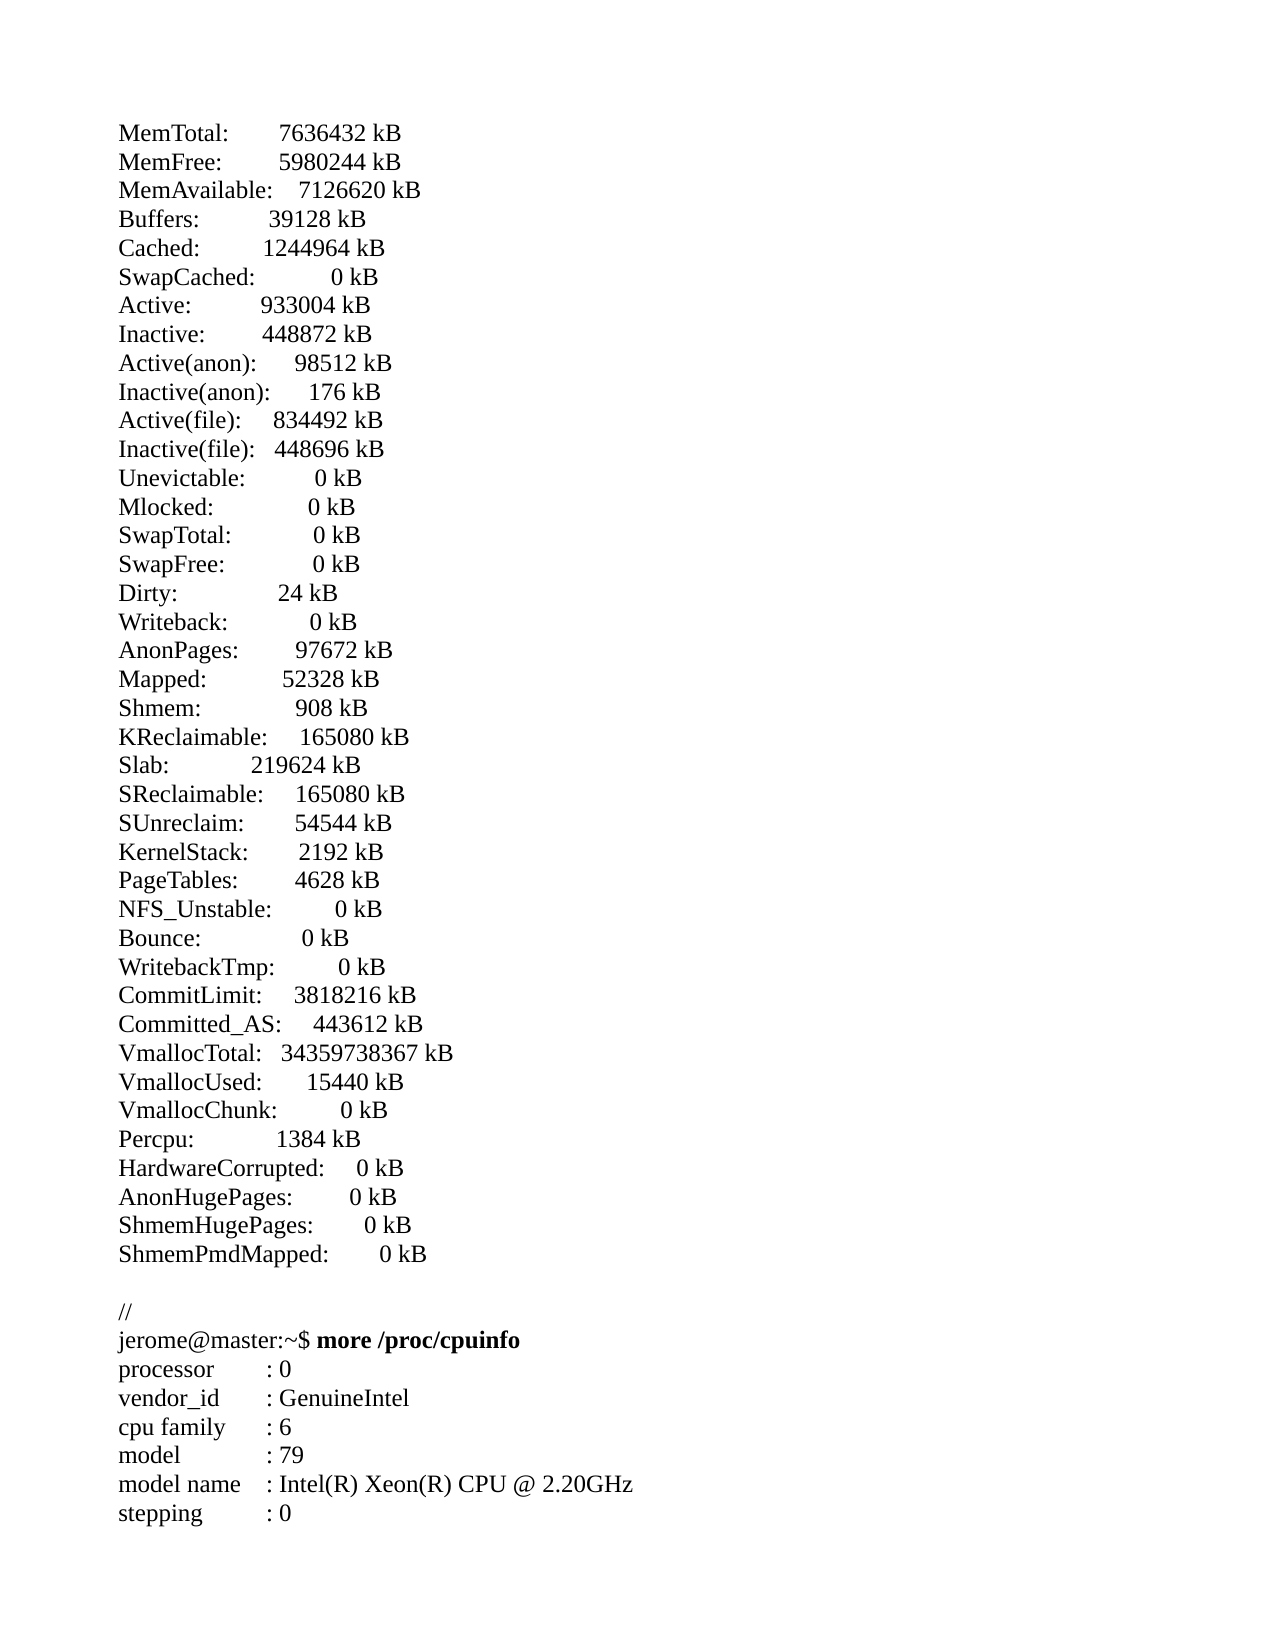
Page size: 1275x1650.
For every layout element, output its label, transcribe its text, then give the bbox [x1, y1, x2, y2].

text AnonHugePages: 0 kB [118, 1182, 1157, 1211]
text model name : Intel(R) Xeon(R) CPU @ 2.20GHz [118, 1469, 1157, 1498]
text Buffers: 39128 kB [118, 204, 1157, 233]
text jerome@master:~$ more /proc/cpuinfo [118, 1326, 1157, 1354]
text Inactive(file): 448696 kB [118, 434, 1157, 463]
text KReclaimable: 165080 kB [118, 722, 1157, 751]
text processor : 0 [118, 1354, 1157, 1383]
text Mapped: 52328 kB [118, 664, 1157, 693]
text VmallocChunk: 0 kB [118, 1096, 1157, 1124]
text SwapFree: 0 kB [118, 549, 1157, 578]
text // [118, 1297, 1157, 1326]
text SUnreclaim: 54544 kB [118, 808, 1157, 837]
text cpu family : 6 [118, 1412, 1157, 1441]
text MemTotal: 7636432 kB [118, 118, 1157, 147]
text ShmemHugePages: 0 kB [118, 1211, 1157, 1239]
text ShmemPmdMapped: 0 kB [118, 1239, 1157, 1268]
text WritebackTmp: 0 kB [118, 952, 1157, 981]
text vendor_id : GenuineIntel [118, 1383, 1157, 1412]
text Committed_AS: 443612 kB [118, 1009, 1157, 1038]
text SReclaimable: 165080 kB [118, 779, 1157, 808]
text Percpu: 1384 kB [118, 1124, 1157, 1153]
text Shmem: 908 kB [118, 693, 1157, 722]
text Active(anon): 98512 kB [118, 348, 1157, 377]
text Cached: 1244964 kB [118, 233, 1157, 262]
text Mlocked: 0 kB [118, 492, 1157, 521]
text Unevictable: 0 kB [118, 463, 1157, 492]
text Active(file): 834492 kB [118, 406, 1157, 434]
text Slab: 219624 kB [118, 751, 1157, 779]
text SwapCached: 0 kB [118, 262, 1157, 291]
text PageTables: 4628 kB [118, 866, 1157, 894]
text AnonPages: 97672 kB [118, 636, 1157, 664]
text Inactive: 448872 kB [118, 319, 1157, 348]
text VmallocTotal: 34359738367 kB [118, 1038, 1157, 1067]
text Dirty: 24 kB [118, 578, 1157, 607]
text MemAvailable: 7126620 kB [118, 176, 1157, 204]
text model : 79 [118, 1441, 1157, 1469]
text KernelStack: 2192 kB [118, 837, 1157, 866]
text MemFree: 5980244 kB [118, 147, 1157, 176]
text NFS_Unstable: 0 kB [118, 894, 1157, 923]
text Active: 933004 kB [118, 291, 1157, 319]
text HardwareCorrupted: 0 kB [118, 1153, 1157, 1182]
text Bounce: 0 kB [118, 923, 1157, 952]
text SwapTotal: 0 kB [118, 521, 1157, 549]
text CommitLimit: 3818216 kB [118, 981, 1157, 1009]
text Inactive(anon): 176 kB [118, 377, 1157, 406]
text Writeback: 0 kB [118, 607, 1157, 636]
text VmallocUsed: 15440 kB [118, 1067, 1157, 1096]
text stepping : 0 [118, 1498, 1157, 1527]
